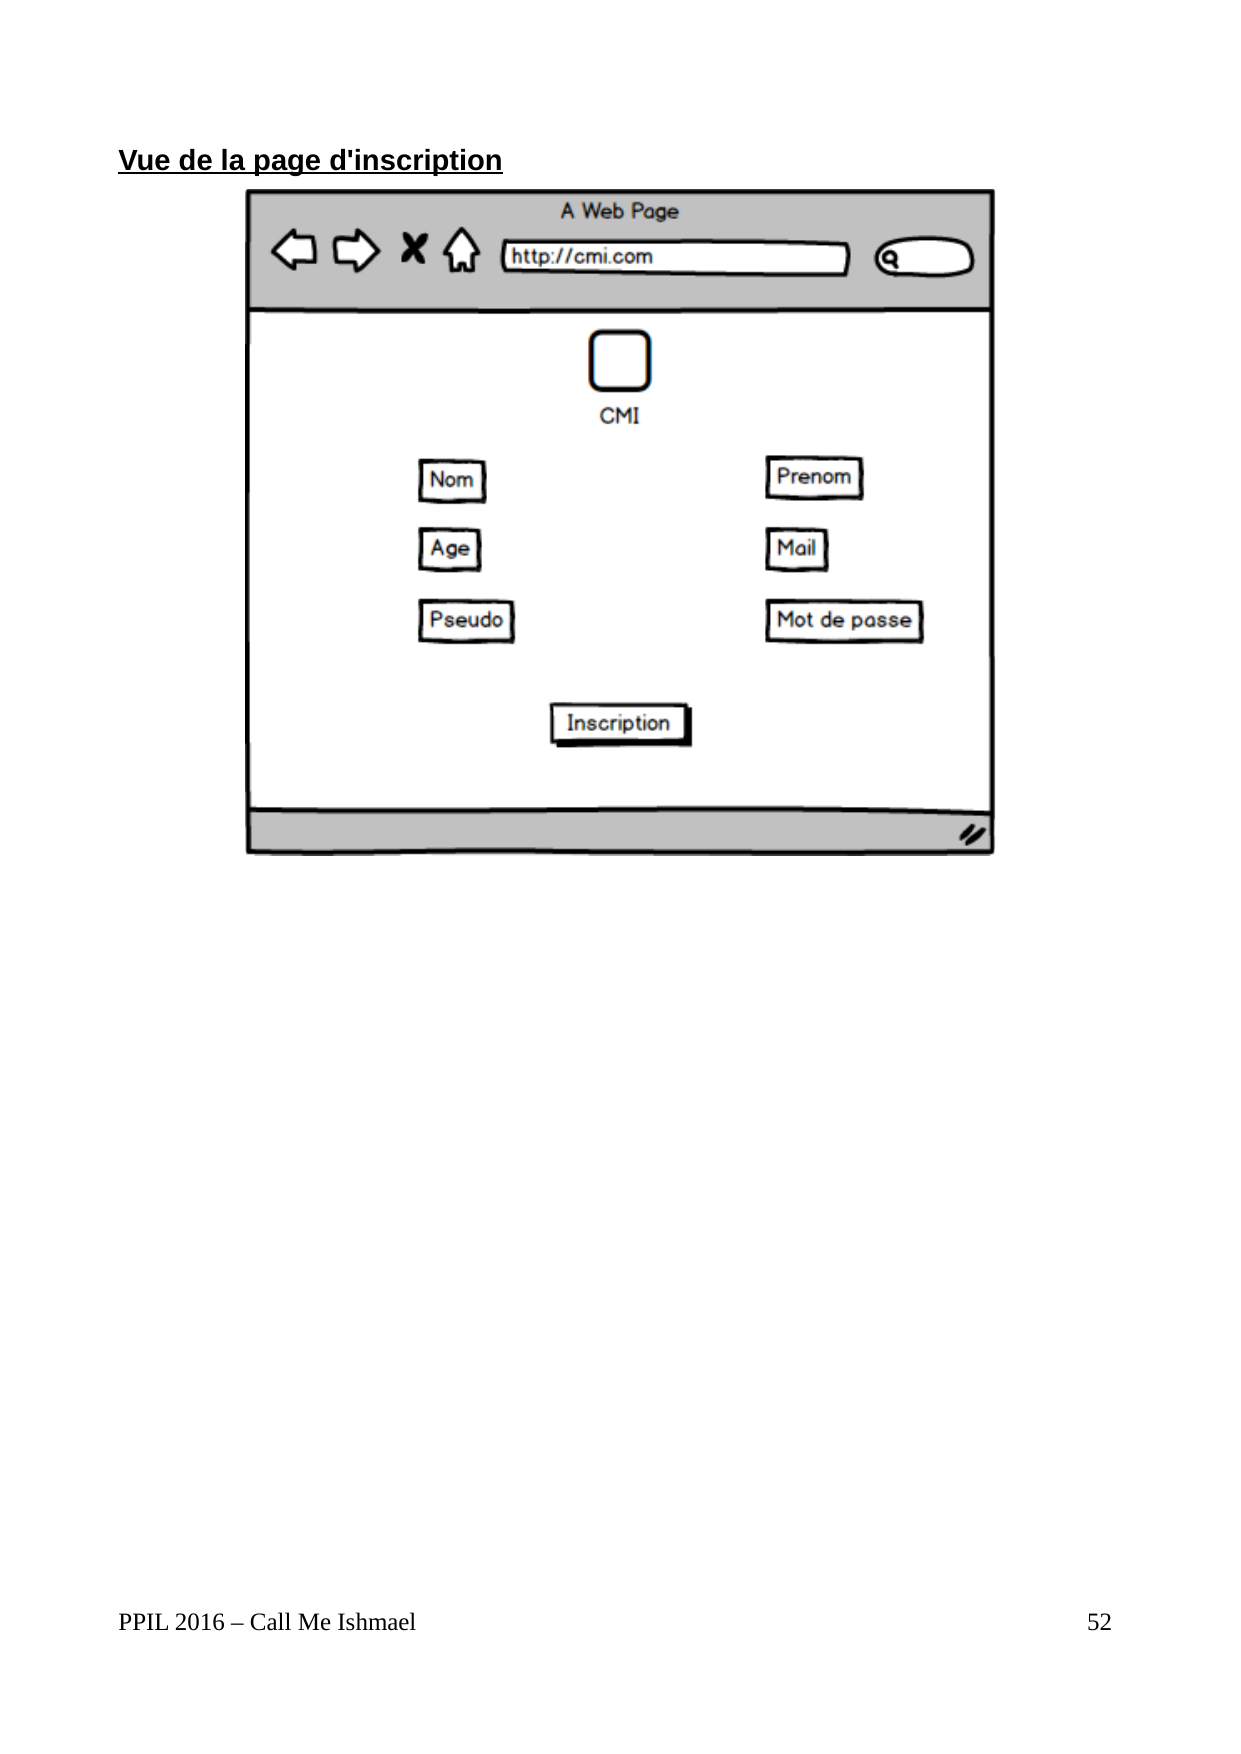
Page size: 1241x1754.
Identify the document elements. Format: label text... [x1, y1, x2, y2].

picture [245, 189, 995, 856]
subtitle Vue de la page d'inscription [118, 143, 1122, 177]
